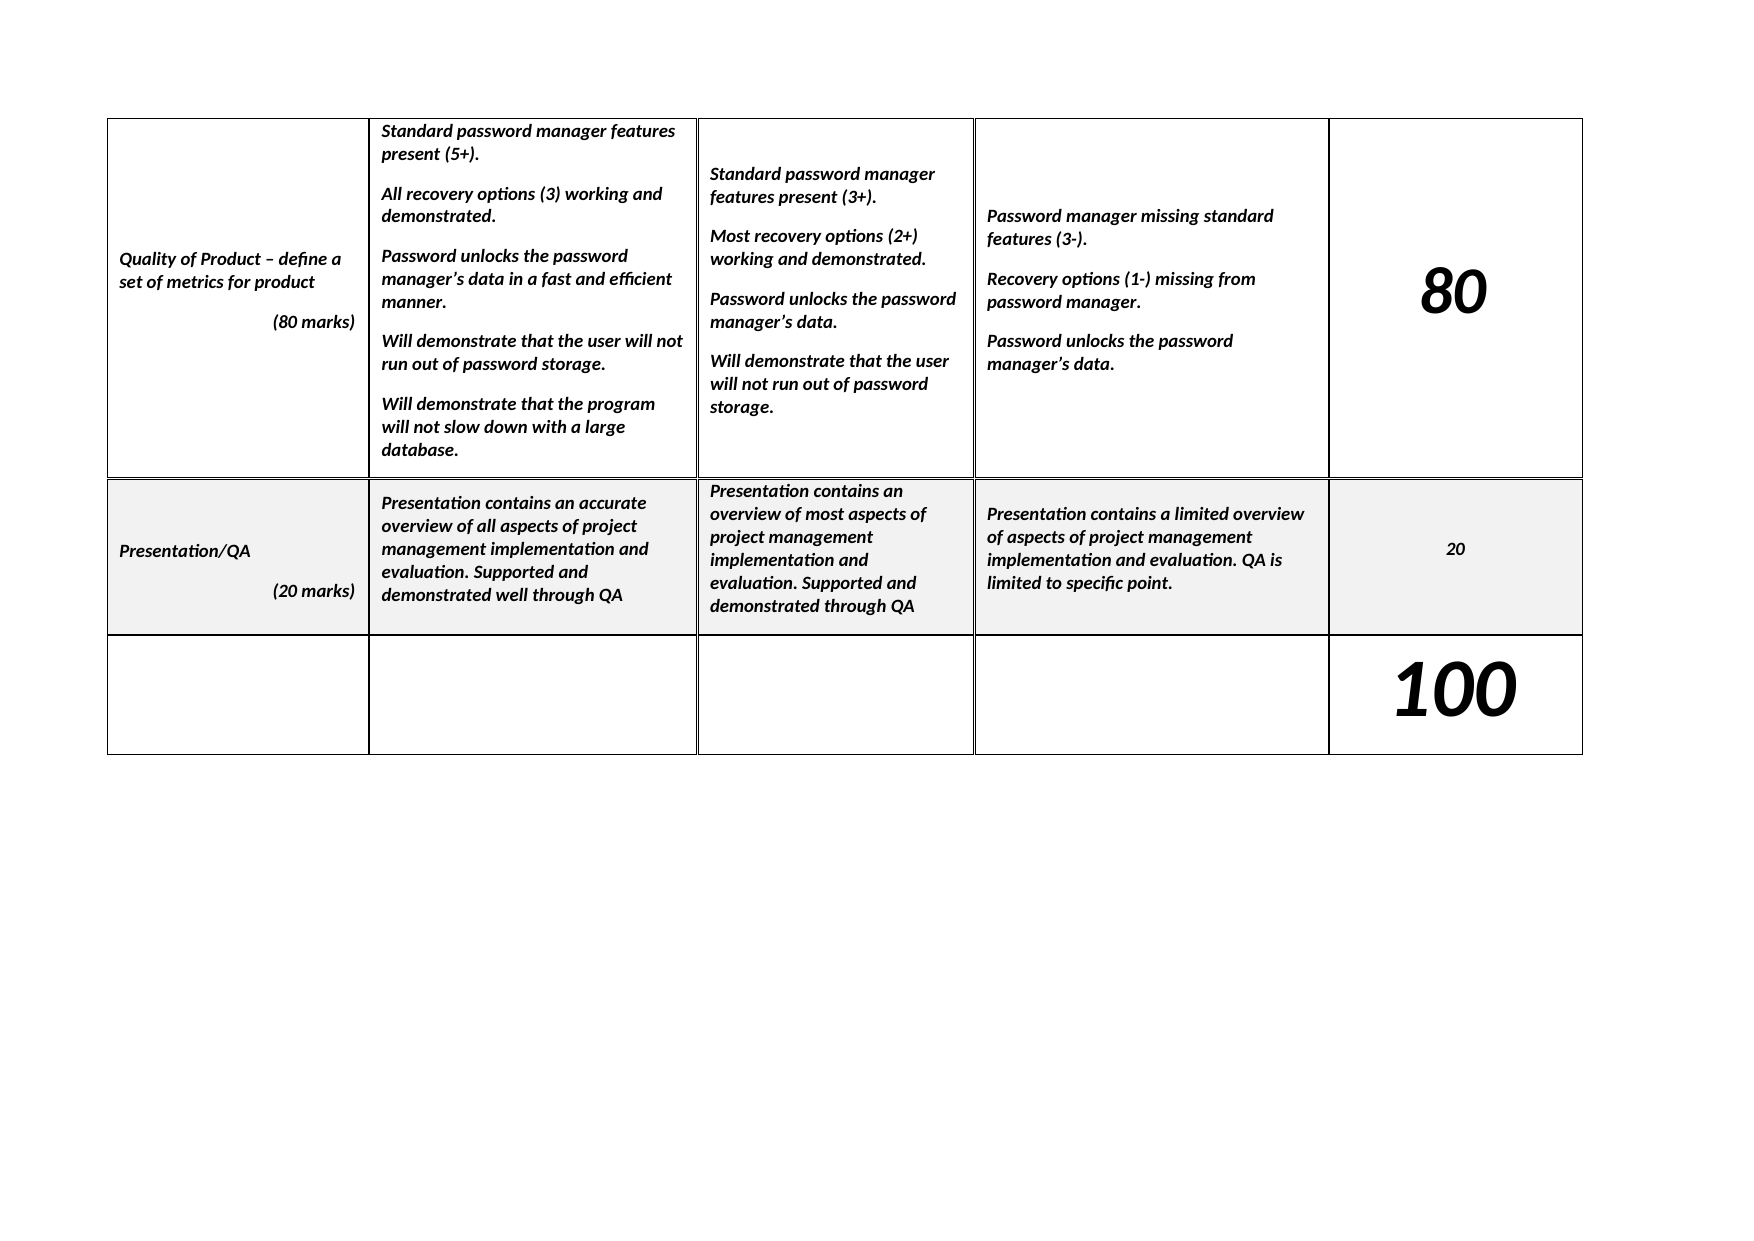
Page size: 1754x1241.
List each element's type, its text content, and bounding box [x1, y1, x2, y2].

table_cell [108, 636, 368, 754]
table_cell 20 [1330, 480, 1582, 634]
table_cell Presentation contains an overview of most aspects of project management implementation and evaluation. Supported and demonstrated through QA [699, 480, 973, 634]
table_cell Standard password manager features present (3+). Most recovery options (2+) working and demonstrated. Password unlocks the password manager’s data. Will demonstrate that the user will not run out of password storage. [699, 119, 973, 477]
table_cell Quality of Product – define a set of metrics for product (80 marks) [108, 119, 368, 477]
table_cell Password manager missing standard features (3-). Recovery options (1-) missing from password manager. Password unlocks the password manager’s data. [976, 119, 1328, 477]
table_cell Presentation contains an accurate overview of all aspects of project management implementation and evaluation. Supported and demonstrated well through QA [370, 480, 696, 634]
table_cell 100 [1330, 636, 1582, 754]
table_cell Presentation contains a limited overview of aspects of project management implementation and evaluation. QA is limited to specific point. [976, 480, 1328, 634]
table_cell [699, 636, 973, 754]
table_cell [370, 636, 696, 754]
table_cell 80 [1330, 119, 1582, 477]
table_cell [976, 636, 1328, 754]
table_cell Standard password manager features present (5+). All recovery options (3) working and demonstrated. Password unlocks the password manager’s data in a fast and efficient manner. Will demonstrate that the user will not run out of password storage. Will demonstrate that the program will not slow down with a large database. [370, 119, 696, 477]
table_cell Presentation/QA (20 marks) [108, 480, 368, 634]
